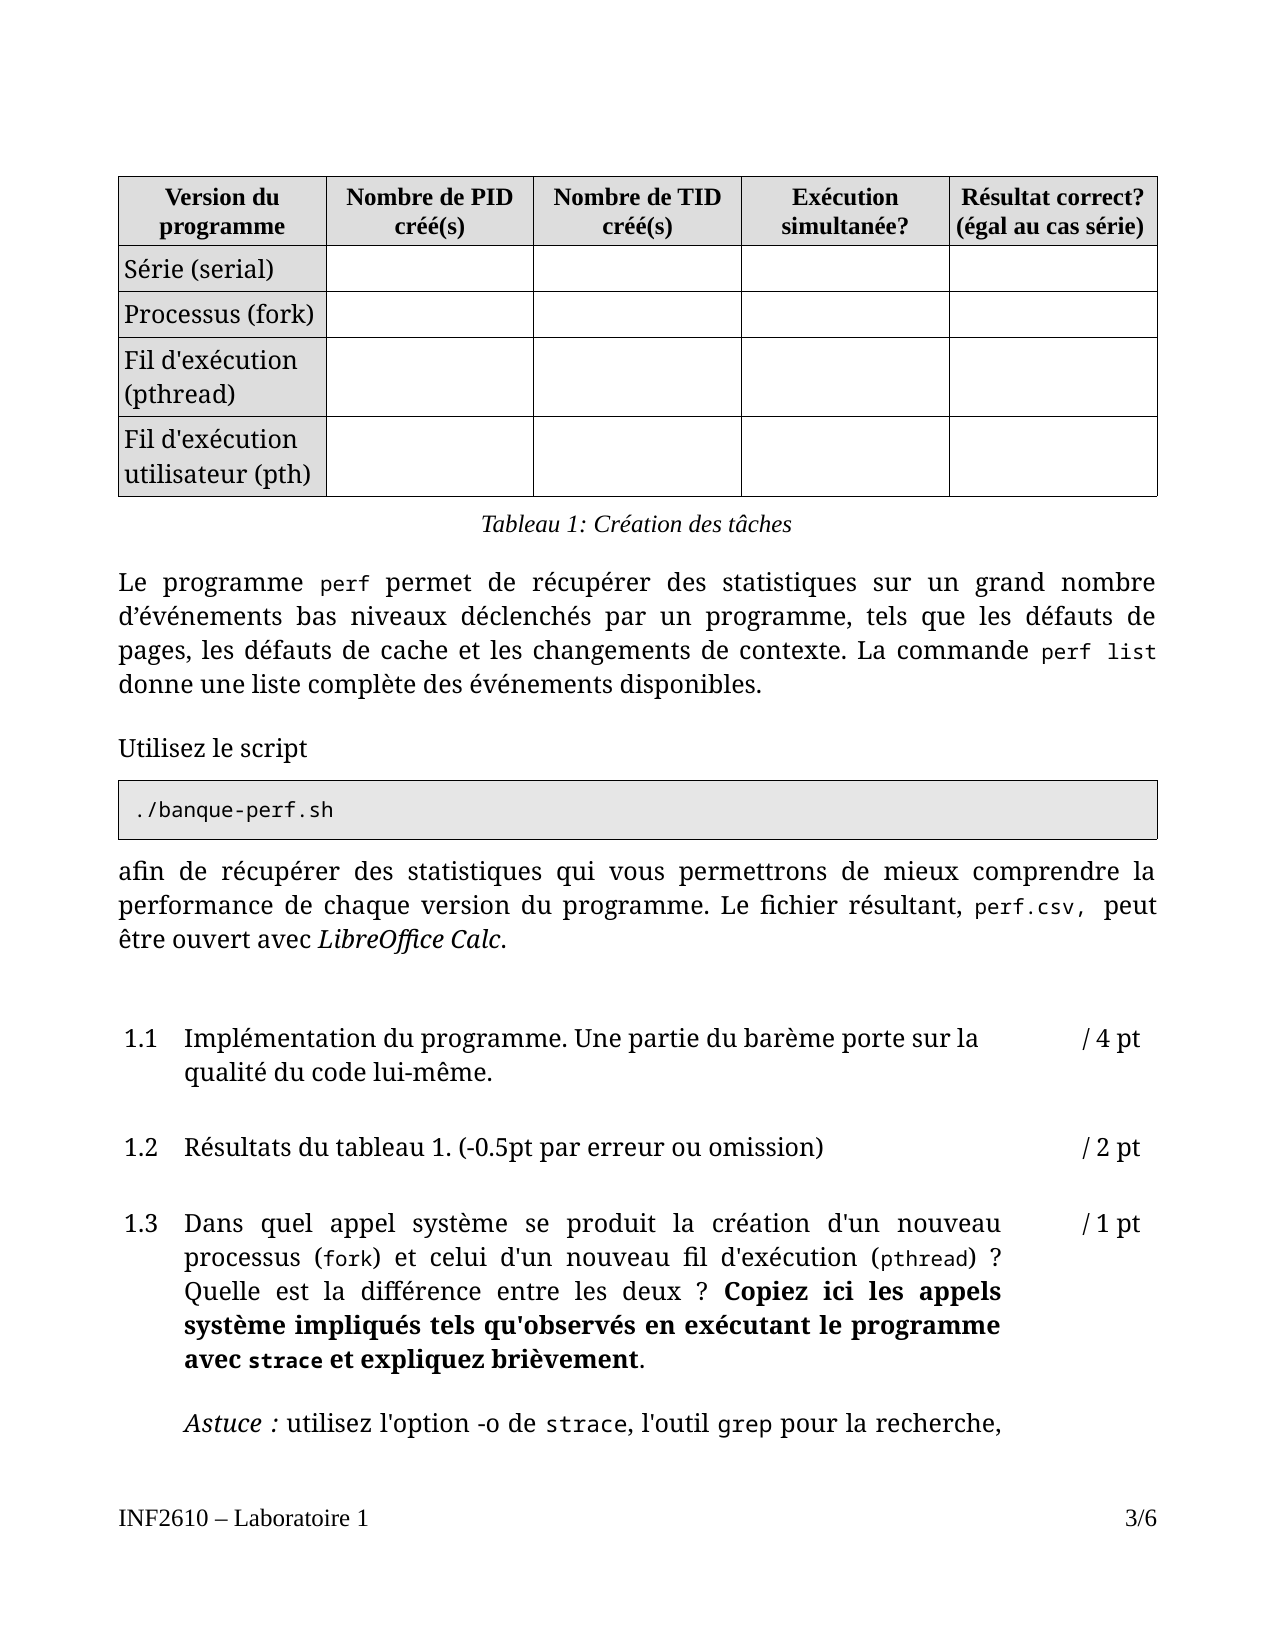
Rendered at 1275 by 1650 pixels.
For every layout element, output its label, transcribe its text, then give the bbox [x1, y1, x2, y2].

table_cell [534, 338, 741, 416]
table_header Implémentation du programme. Une partie du barème porte sur la qualité du code lui-même. [118, 1000, 1007, 1109]
table_cell [950, 338, 1157, 416]
table_cell [742, 338, 949, 416]
table_cell / 1 pt [1077, 1185, 1155, 1446]
text Utilisez le script [118, 731, 1157, 765]
table_cell [327, 338, 533, 416]
table_cell [950, 246, 1157, 291]
table_cell [534, 292, 741, 337]
table_cell Fil d'exécution utilisateur (pth) [119, 417, 326, 496]
table_cell Résultats du tableau 1. (-0.5pt par erreur ou omission) [118, 1109, 1007, 1185]
table_cell [327, 292, 533, 337]
table_cell Dans quel appel système se produit la création d'un nouveau processus (fork) et celui d'un nouveau fil d'exécution (pthread) ? Quelle est la différence entre les deux ? Copiez ici les appels système impliqués tels qu'observés en exécutant le programme avec strace et expliquez brièvement. Astuce : utilisez l'option -o de strace, l'outil grep pour la recherche, [118, 1185, 1007, 1446]
table_cell [742, 246, 949, 291]
text ./banque-perf.sh [119, 781, 1157, 839]
table_cell [1008, 1109, 1077, 1185]
table_header Nombre de PID créé(s) [327, 177, 533, 245]
table_cell [950, 292, 1157, 337]
table_cell [950, 417, 1157, 496]
table_cell / 2 pt [1077, 1109, 1155, 1185]
table_header Version du programme [119, 177, 326, 245]
table_cell Série (serial) [119, 246, 326, 291]
table_cell [742, 417, 949, 496]
table_header Nombre de TID créé(s) [534, 177, 741, 245]
table_header Exécution simultanée? [742, 177, 949, 245]
table_header [1008, 1000, 1077, 1109]
table_header Résultat correct? (égal au cas série) [950, 177, 1157, 245]
text afin de récupérer des statistiques qui vous permettrons de mieux comprendre la performance de chaque version du programme. Le fichier résultant, perf.csv, peut être ouvert avec LibreOffice Calc. [118, 854, 1157, 956]
table_cell [327, 417, 533, 496]
table_cell [534, 246, 741, 291]
table_cell Fil d'exécution (pthread) [119, 338, 326, 416]
table_cell [1008, 1185, 1077, 1446]
table_cell [534, 417, 741, 496]
table_cell [742, 292, 949, 337]
table_header / 4 pt [1077, 1000, 1155, 1109]
text Tableau 1: Création des tâches [118, 509, 1157, 537]
text Le programme perf permet de récupérer des statistiques sur un grand nombre d’événements bas niveaux déclenchés par un programme, tels que les défauts de pages, les défauts de cache et les changements de contexte. La commande perf list donne une liste complète des événements disponibles. [118, 565, 1157, 701]
table_cell Processus (fork) [119, 292, 326, 337]
table_cell [327, 246, 533, 291]
